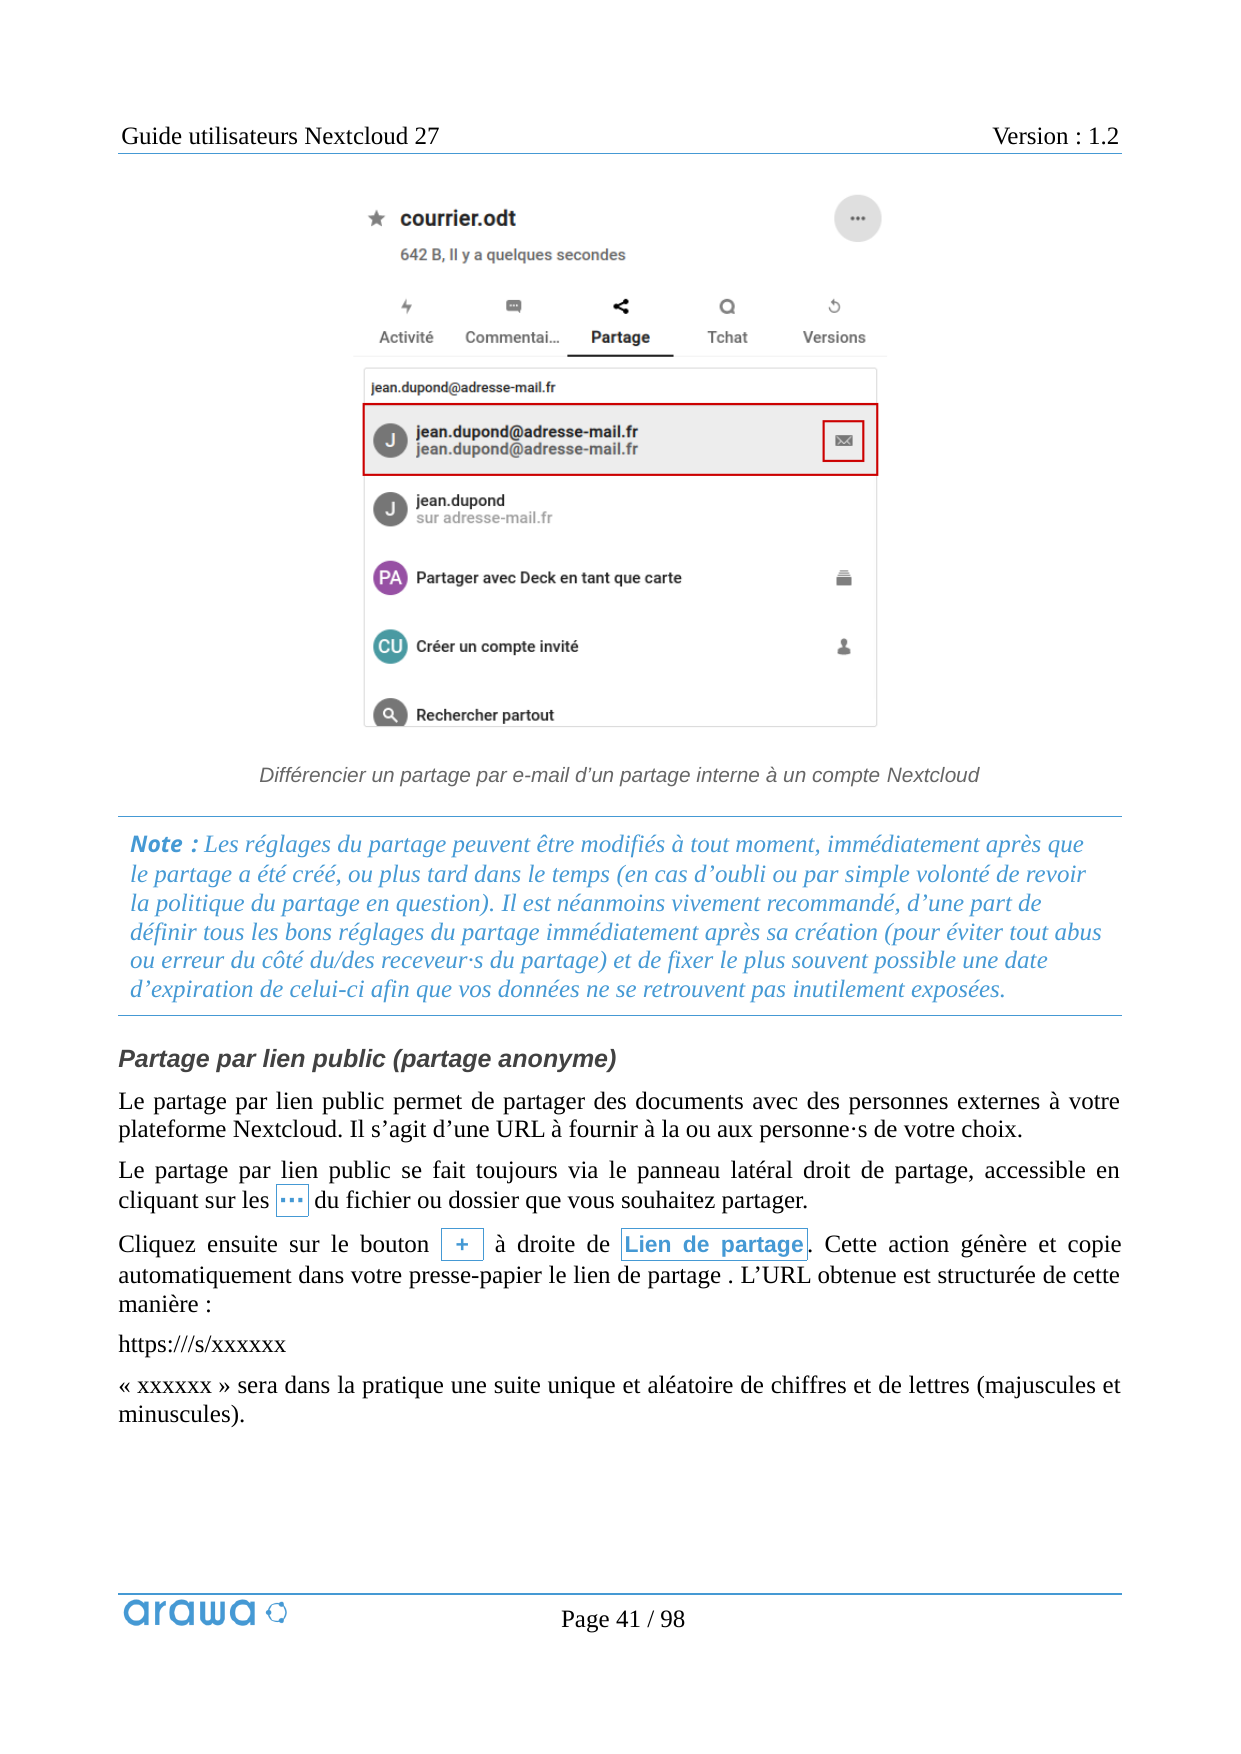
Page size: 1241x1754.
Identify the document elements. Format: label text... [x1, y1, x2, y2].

picture [353, 183, 888, 740]
text https:///s/xxxxxx [118, 1329, 1122, 1358]
text Note : Les réglages du partage peuvent être modifiés à tout moment, immédiatement après que le partage a été créé, ou plus tard dans le temps (en cas d’oubli ou par simple volonté de revoir la politique du partage en question). Il est néanmoins vivement recommandé, d’une part de définir tous les bons réglages du partage immédiatement après sa création (pour éviter tout abus ou erreur du côté du/des receveur·s du partage) et de fixer le plus souvent possible une date d’expiration de celui-ci afin que vos données ne se retrouvent pas inutilement exposées. [118, 817, 1122, 1015]
text Le partage par lien public se fait toujours via le panneau latéral droit de partage, accessible en cliquant sur les ⋅⋅⋅ du fichier ou dossier que vous souhaitez partager. [118, 1155, 1122, 1216]
text « xxxxxx » sera dans la pratique une suite unique et aléatoire de chiffres et de lettres (majuscules et minuscules). [118, 1370, 1122, 1428]
text Le partage par lien public permet de partager des documents avec des personnes externes à votre plateforme Nextcloud. Il s’agit d’une URL à fournir à la ou aux personne·s de votre choix. [118, 1086, 1122, 1143]
text Cliquez ensuite sur le bouton + à droite de Lien de partage. Cette action génère et copie automatiquement dans votre presse-papier le lien de partage . L’URL obtenue est structurée de cette manière : [118, 1228, 1122, 1318]
subtitle Partage par lien public (partage anonyme) [118, 1044, 1122, 1073]
text Différencier un partage par e-mail d’un partage interne à un compte Nextcloud [118, 763, 1122, 787]
picture [121, 1597, 290, 1628]
